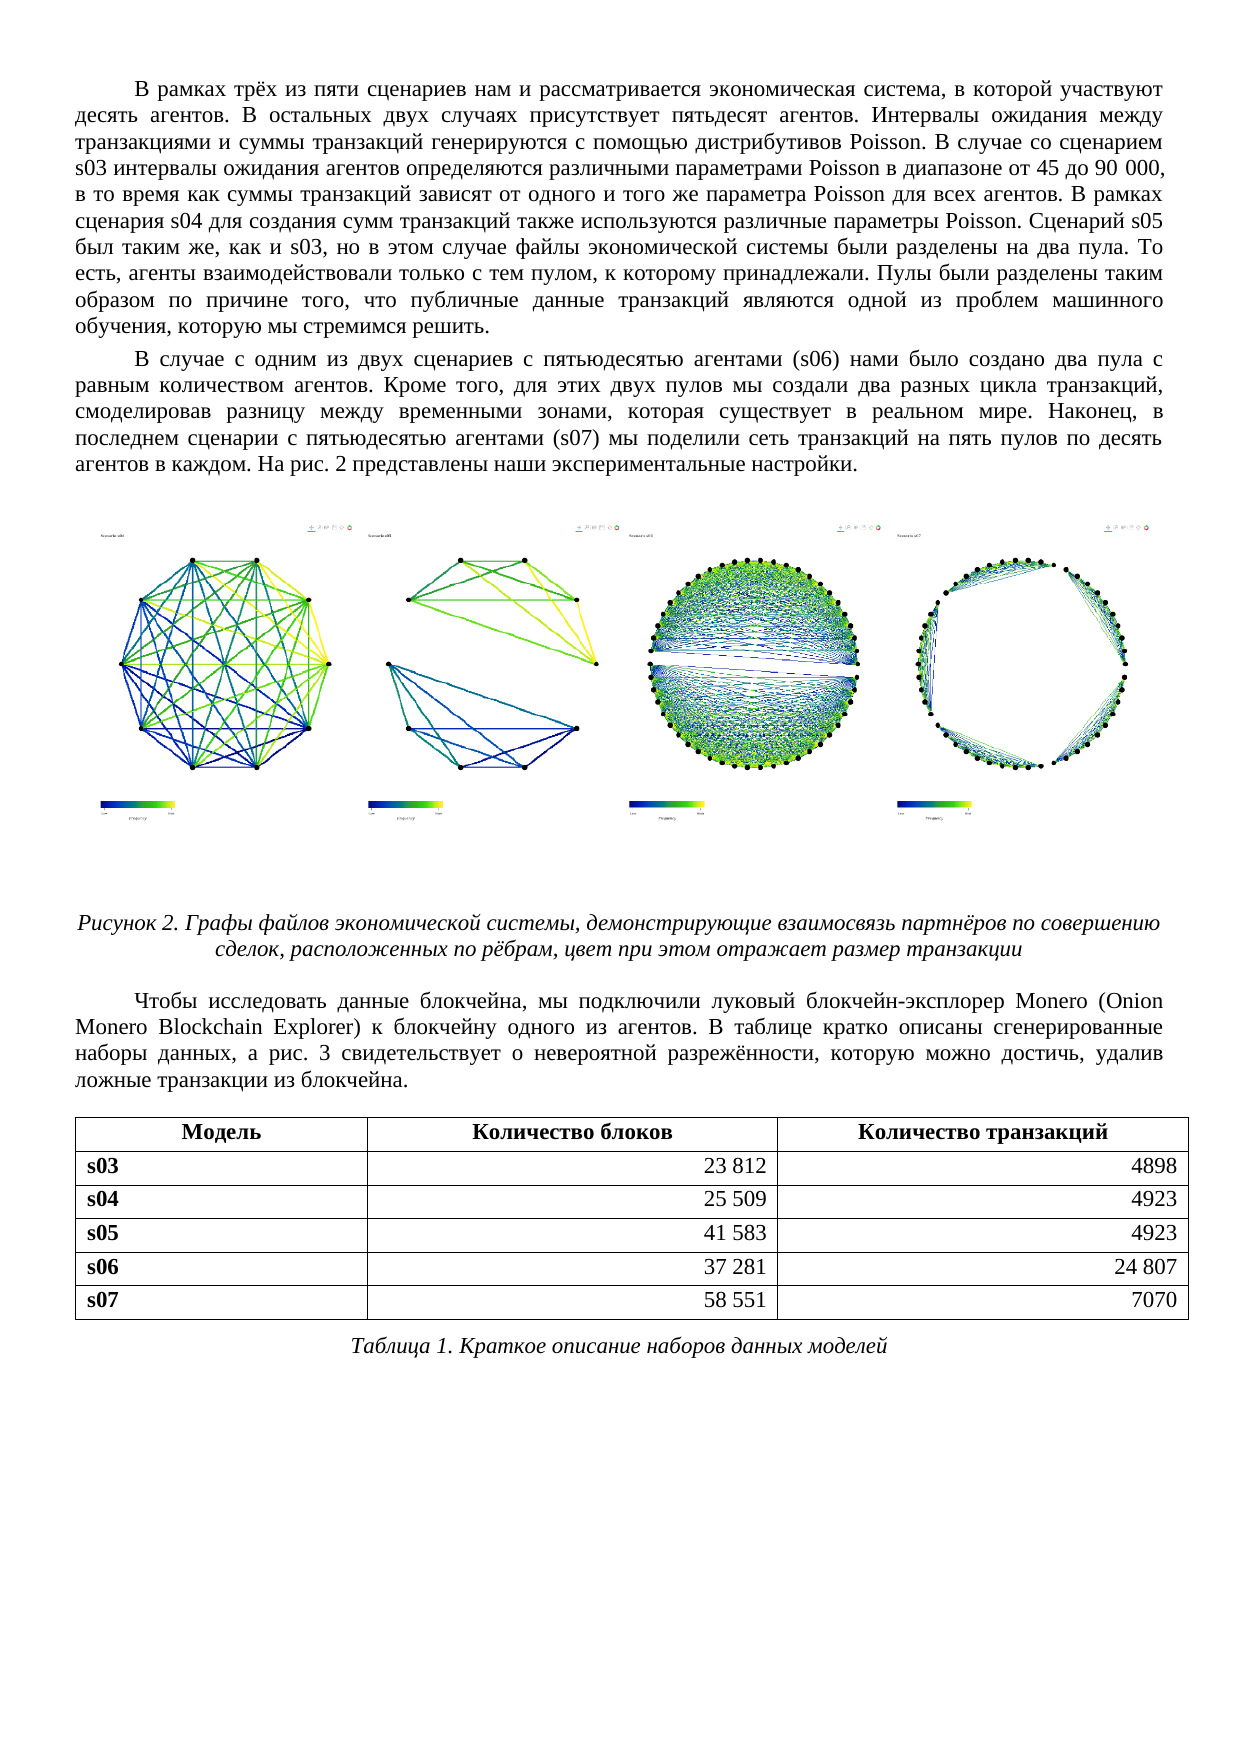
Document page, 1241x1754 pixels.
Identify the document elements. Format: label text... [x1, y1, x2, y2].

table_cell 41 583 [368, 1219, 777, 1252]
table_cell 37 281 [368, 1253, 777, 1285]
picture [75, 501, 1166, 831]
table_cell s07 [76, 1286, 367, 1319]
table_header Модель [76, 1118, 367, 1151]
table_cell 7070 [778, 1286, 1188, 1319]
table_cell 4923 [778, 1186, 1188, 1218]
table_header Количество транзакций [778, 1118, 1188, 1151]
table_cell s04 [76, 1186, 367, 1218]
table_cell s05 [76, 1219, 367, 1252]
text Рисунок 2. Графы файлов экономической системы, демонстрирующие взаимосвязь партнёров по совершению сделок, расположенных по рёбрам, цвет при этом отражает размер транзакции [75, 909, 1165, 962]
table_cell 24 807 [778, 1253, 1188, 1285]
table_cell 4923 [778, 1219, 1188, 1252]
table_cell s06 [76, 1253, 367, 1285]
table_cell 23 812 [368, 1152, 777, 1184]
text В рамках трёх из пяти сценариев нам и рассматривается экономическая система, в которой участвуют десять агентов. В остальных двух случаях присутствует пятьдесят агентов. Интервалы ожидания между транзакциями и суммы транзакций генерируются с помощью дистрибутивов Poisson. В случае со сценарием s03 интервалы ожидания агентов определяются различными параметрами Poisson в диапазоне от 45 до 90 000, в то время как суммы транзакций зависят от одного и того же параметра Poisson для всех агентов. В рамках сценария s04 для создания сумм транзакций также используются различные параметры Poisson. Сценарий s05 был таким же, как и s03, но в этом случае файлы экономической системы были разделены на два пула. То есть, агенты взаимодействовали только с тем пулом, к которому принадлежали. Пулы были разделены таким образом по причине того, что публичные данные транзакций являются одной из проблем машинного обучения, которую мы стремимся решить. [75, 75, 1165, 338]
table_cell 58 551 [368, 1286, 777, 1319]
table_cell 25 509 [368, 1186, 777, 1218]
table_cell s03 [76, 1152, 367, 1184]
text Таблица 1. Краткое описание наборов данных моделей [75, 1333, 1165, 1359]
table_header Количество блоков [368, 1118, 777, 1151]
text В случае с одним из двух сценариев с пятьюдесятью агентами (s06) нами было создано два пула с равным количеством агентов. Кроме того, для этих двух пулов мы создали два разных цикла транзакций, смоделировав разницу между временными зонами, которая существует в реальном мире. Наконец, в последнем сценарии с пятьюдесятью агентами (s07) мы поделили сеть транзакций на пять пулов по десять агентов в каждом. На рис. 2 представлены наши экспериментальные настройки. [75, 345, 1165, 477]
table_cell 4898 [778, 1152, 1188, 1184]
text Чтобы исследовать данные блокчейна, мы подключили луковый блокчейн-эксплорер Monero (Onion Monero Blockchain Explorer) к блокчейну одного из агентов. В таблице кратко описаны сгенерированные наборы данных, а рис. 3 свидетельствует о невероятной разрежённости, которую можно достичь, удалив ложные транзакции из блокчейна. [75, 987, 1165, 1092]
